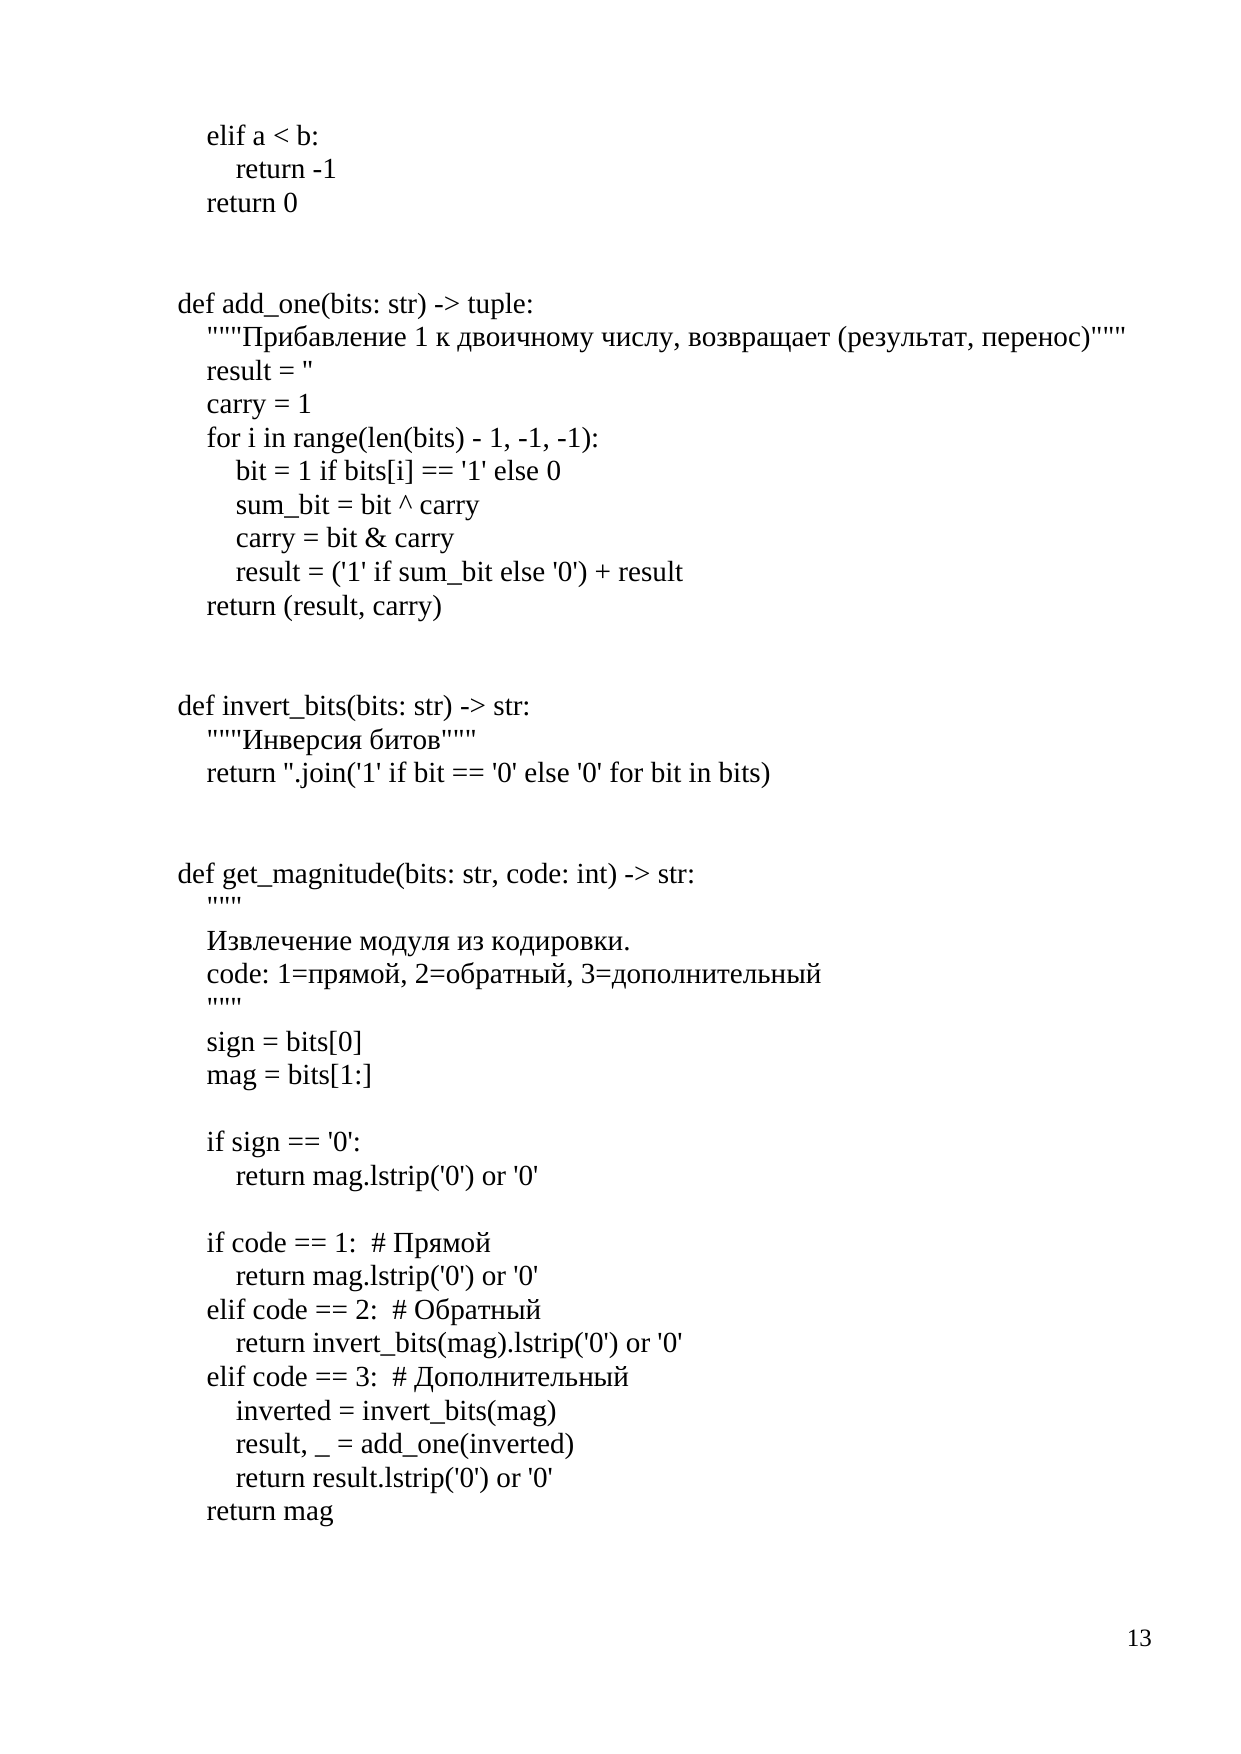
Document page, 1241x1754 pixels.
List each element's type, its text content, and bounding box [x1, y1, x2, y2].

text Извлечение модуля из кодировки. [177, 923, 1152, 957]
text return mag [177, 1493, 1152, 1527]
text return result.lstrip('0') or '0' [177, 1460, 1152, 1493]
text result = '' [177, 353, 1152, 386]
text mag = bits[1:] [177, 1057, 1152, 1091]
text bit = 1 if bits[i] == '1' else 0 [177, 453, 1152, 487]
text for i in range(len(bits) - 1, -1, -1): [177, 420, 1152, 453]
text """Прибавление 1 к двоичному числу, возвращает (результат, перенос)""" [177, 319, 1152, 353]
text sum_bit = bit ^ carry [177, 487, 1152, 521]
text elif code == 3: # Дополнительный [177, 1359, 1152, 1393]
text return -1 [177, 152, 1152, 185]
text """Инверсия битов""" [177, 722, 1152, 755]
text result, _ = add_one(inverted) [177, 1426, 1152, 1460]
text if sign == '0': [177, 1124, 1152, 1158]
text elif a < b: [177, 118, 1152, 152]
text return (result, carry) [177, 588, 1152, 621]
text return mag.lstrip('0') or '0' [177, 1258, 1152, 1292]
text def add_one(bits: str) -> tuple: [177, 286, 1152, 319]
text elif code == 2: # Обратный [177, 1292, 1152, 1326]
text return invert_bits(mag).lstrip('0') or '0' [177, 1326, 1152, 1359]
text result = ('1' if sum_bit else '0') + result [177, 554, 1152, 588]
text return ''.join('1' if bit == '0' else '0' for bit in bits) [177, 755, 1152, 789]
text """ [177, 990, 1152, 1024]
text """ [177, 889, 1152, 923]
text inverted = invert_bits(mag) [177, 1393, 1152, 1426]
text return mag.lstrip('0') or '0' [177, 1158, 1152, 1191]
text def invert_bits(bits: str) -> str: [177, 688, 1152, 722]
text return 0 [177, 185, 1152, 219]
text if code == 1: # Прямой [177, 1225, 1152, 1258]
text carry = bit & carry [177, 521, 1152, 554]
text carry = 1 [177, 386, 1152, 420]
text def get_magnitude(bits: str, code: int) -> str: [177, 856, 1152, 889]
text code: 1=прямой, 2=обратный, 3=дополнительный [177, 957, 1152, 990]
text sign = bits[0] [177, 1024, 1152, 1057]
